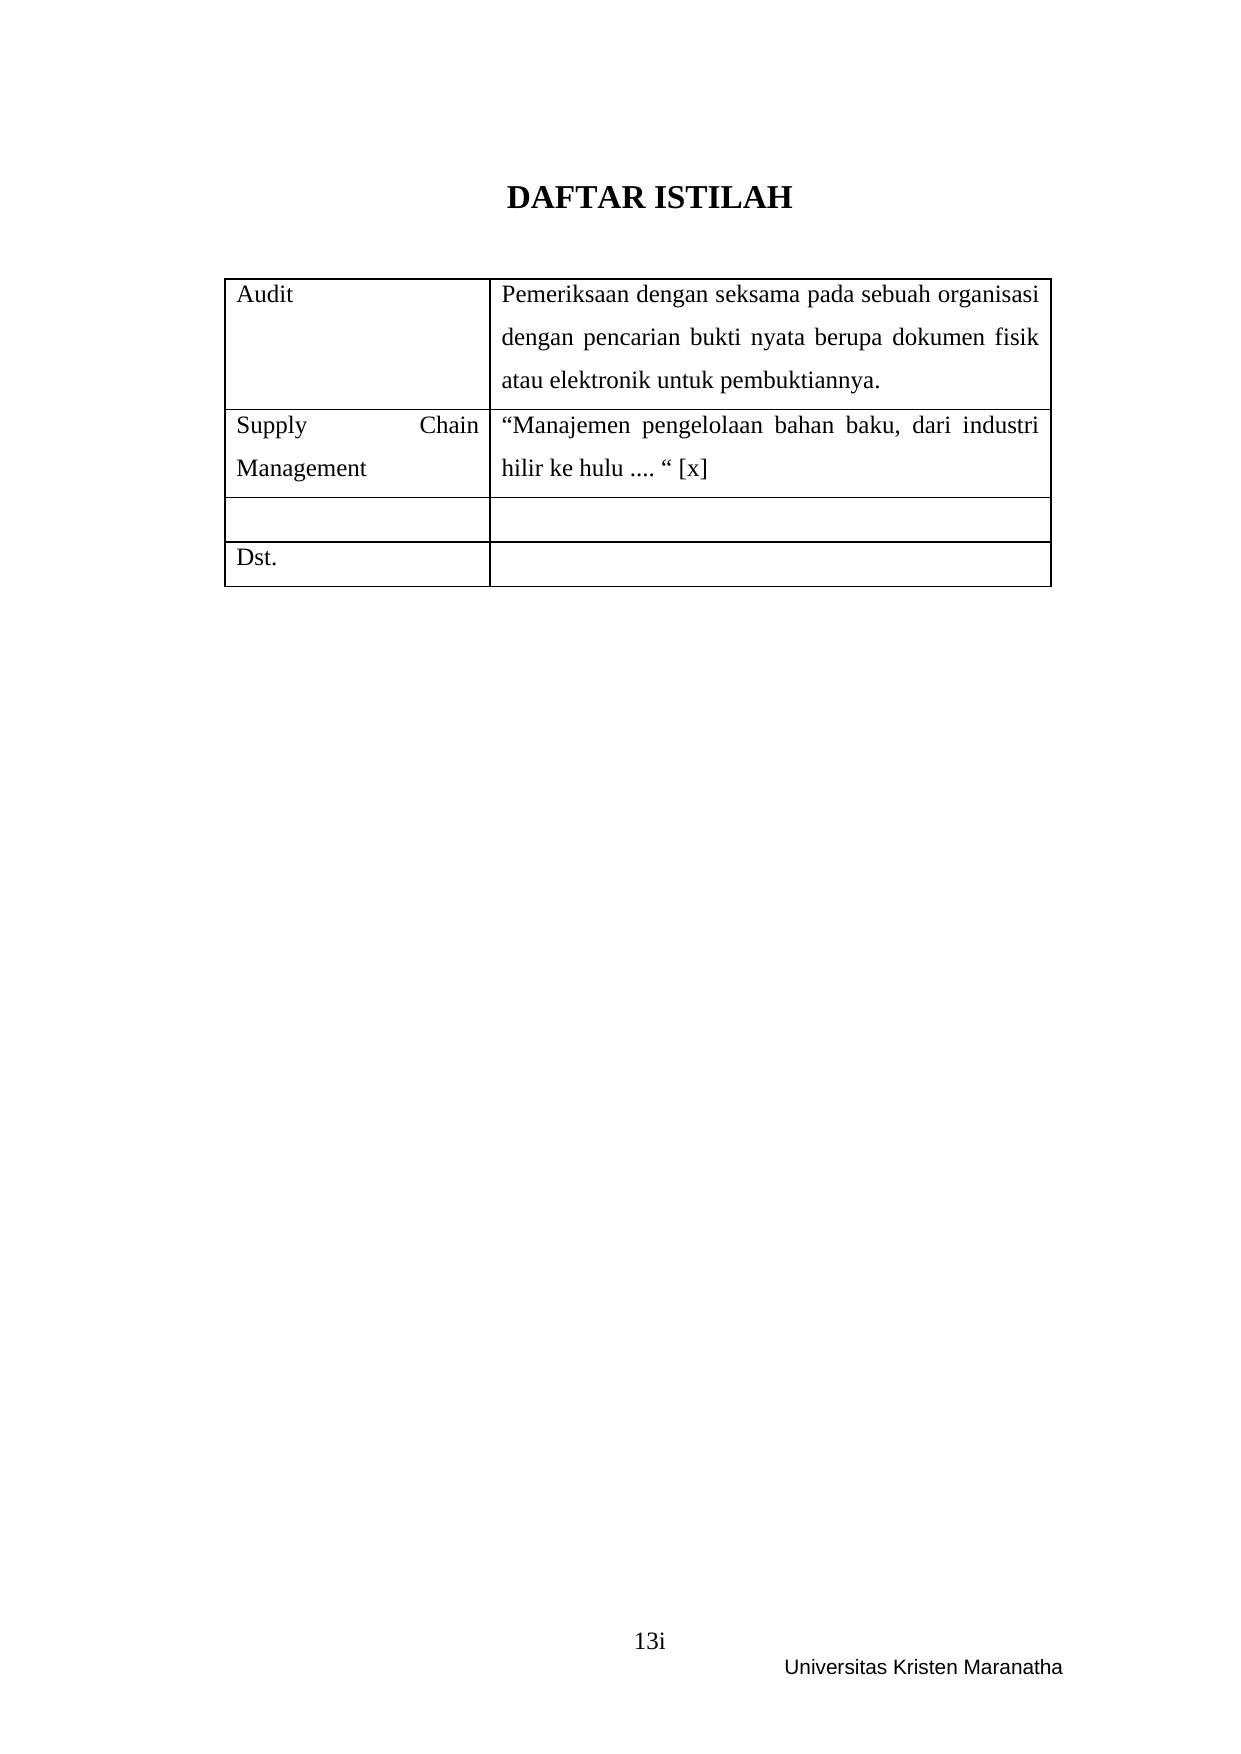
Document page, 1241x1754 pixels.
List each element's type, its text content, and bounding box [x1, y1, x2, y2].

table_cell Dst. [226, 543, 489, 586]
table_header Pemeriksaan dengan seksama pada sebuah organisasi dengan pencarian bukti nyata berupa dokumen fisik atau elektronik untuk pembuktiannya. [491, 280, 1050, 409]
subtitle DAFTAR ISTILAH [236, 177, 1063, 216]
table_cell [491, 543, 1050, 586]
table_cell [491, 498, 1050, 541]
table_cell Supply Chain Management [226, 410, 489, 496]
table_cell [226, 498, 489, 541]
table_cell “Manajemen pengelolaan bahan baku, dari industri hilir ke hulu .... “ [x] [491, 410, 1050, 496]
table_header Audit [226, 280, 489, 409]
